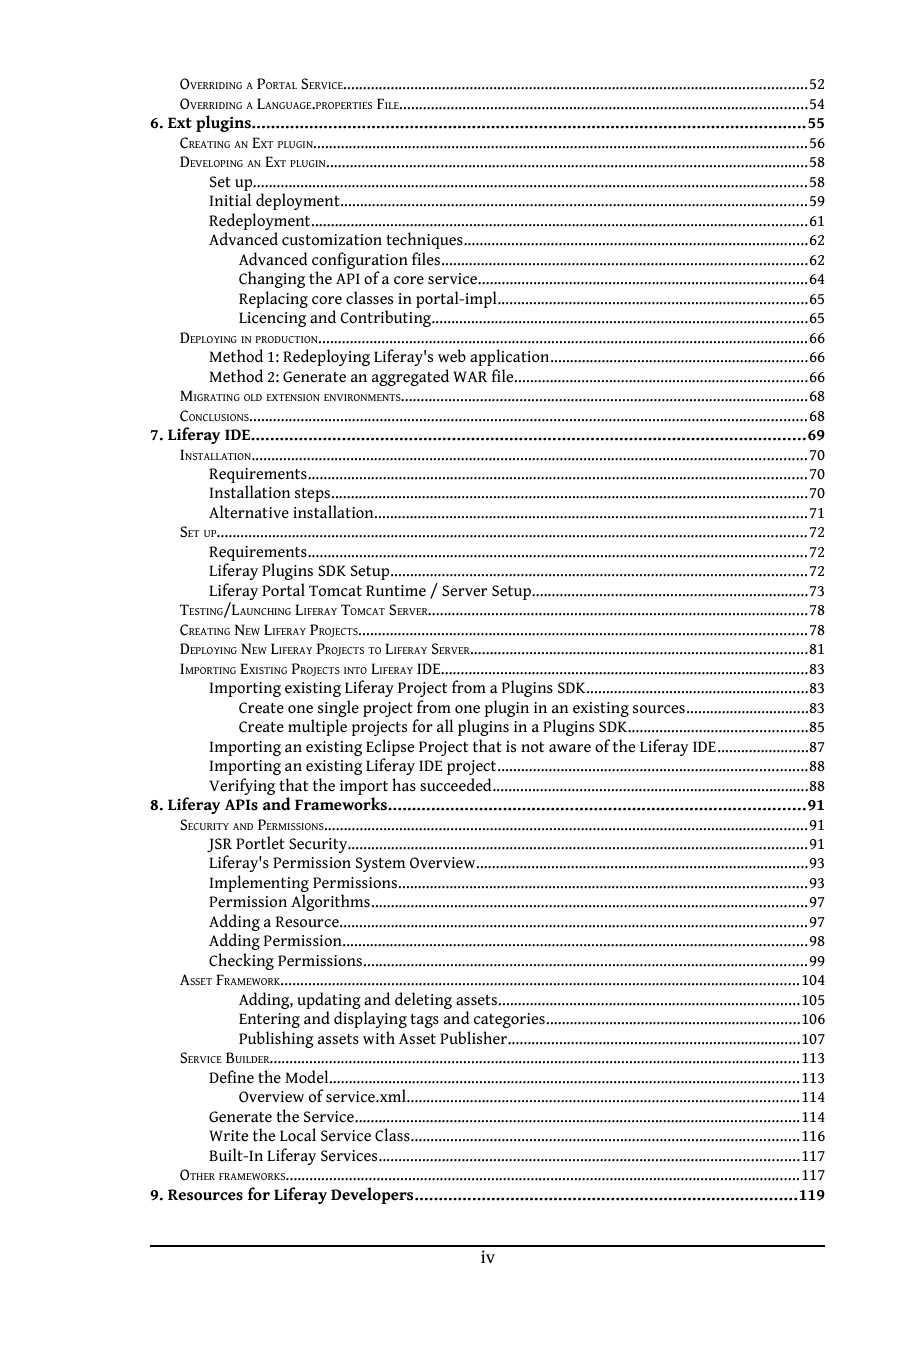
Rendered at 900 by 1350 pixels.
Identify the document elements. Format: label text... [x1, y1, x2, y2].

text Overriding a Language.properties File 54 [179, 94, 825, 114]
text Licencing and Contributing 65 [238, 309, 825, 328]
text Define the Model 113 [209, 1068, 825, 1088]
text Generate the Service 114 [209, 1107, 825, 1127]
text Service Builder 113 [179, 1049, 825, 1068]
text Method 2: Generate an aggregated WAR file 66 [209, 367, 825, 387]
text Advanced configuration files 62 [238, 250, 825, 270]
text Publishing assets with Asset Publisher 107 [238, 1029, 825, 1049]
text Set up 58 [209, 172, 825, 192]
text Requirements 72 [209, 542, 825, 562]
text Installation 70 [179, 445, 825, 464]
text 8. Liferay APIs and Frameworks 91 [150, 796, 825, 815]
text Checking Permissions 99 [209, 952, 825, 971]
text Adding, updating and deleting assets 105 [238, 991, 825, 1010]
text Deploying New Liferay Projects to Liferay Server 81 [179, 640, 825, 659]
text Creating New Liferay Projects 78 [179, 620, 825, 640]
text Entering and displaying tags and categories 106 [238, 1010, 825, 1029]
text Permission Algorithms 97 [209, 893, 825, 913]
text Create multiple projects for all plugins in a Plugins SDK 85 [238, 718, 825, 737]
text Write the Local Service Class 116 [209, 1127, 825, 1146]
text Migrating old extension environments 68 [179, 387, 825, 406]
text Other frameworks 117 [179, 1166, 825, 1185]
text Adding a Resource 97 [209, 913, 825, 932]
text Developing an Ext plugin 58 [179, 153, 825, 172]
text Importing an existing Eclipse Project that is not aware of the Liferay IDE 87 [209, 737, 825, 757]
text Importing Existing Projects into Liferay IDE 83 [179, 659, 825, 679]
text Importing existing Liferay Project from a Plugins SDK 83 [209, 679, 825, 698]
text Create one single project from one plugin in an existing sources 83 [238, 698, 825, 718]
text Asset Framework 104 [179, 971, 825, 991]
text 6. Ext plugins 55 [150, 114, 825, 133]
text Conclusions 68 [179, 406, 825, 426]
text Liferay Portal Tomcat Runtime / Server Setup 73 [209, 581, 825, 601]
text Initial deployment 59 [209, 192, 825, 211]
text JSR Portlet Security 91 [209, 835, 825, 854]
text Verifying that the import has succeeded 88 [209, 776, 825, 796]
text Creating an Ext plugin 56 [179, 133, 825, 153]
text Liferay's Permission System Overview 93 [209, 854, 825, 874]
text 7. Liferay IDE 69 [150, 426, 825, 445]
text Method 1: Redeploying Liferay's web application 66 [209, 348, 825, 367]
text Importing an existing Liferay IDE project 88 [209, 757, 825, 776]
text Replacing core classes in portal-impl 65 [238, 289, 825, 309]
text Adding Permission 98 [209, 932, 825, 952]
text Advanced customization techniques 62 [209, 231, 825, 250]
text Requirements 70 [209, 464, 825, 484]
text Deploying in production 66 [179, 328, 825, 348]
text Implementing Permissions 93 [209, 874, 825, 893]
text Installation steps 70 [209, 484, 825, 503]
text Overview of service.xml 114 [238, 1088, 825, 1107]
text 9. Resources for Liferay Developers 119 [150, 1185, 825, 1205]
text Alternative installation 71 [209, 503, 825, 523]
text Security and Permissions 91 [179, 815, 825, 835]
text Overriding a Portal Service 52 [179, 75, 825, 94]
text Redeployment 61 [209, 211, 825, 231]
text Built-In Liferay Services 117 [209, 1146, 825, 1166]
text Liferay Plugins SDK Setup 72 [209, 562, 825, 581]
text Changing the API of a core service 64 [238, 270, 825, 289]
text Set up 72 [179, 523, 825, 542]
text Testing/Launching Liferay Tomcat Server 78 [179, 601, 825, 620]
